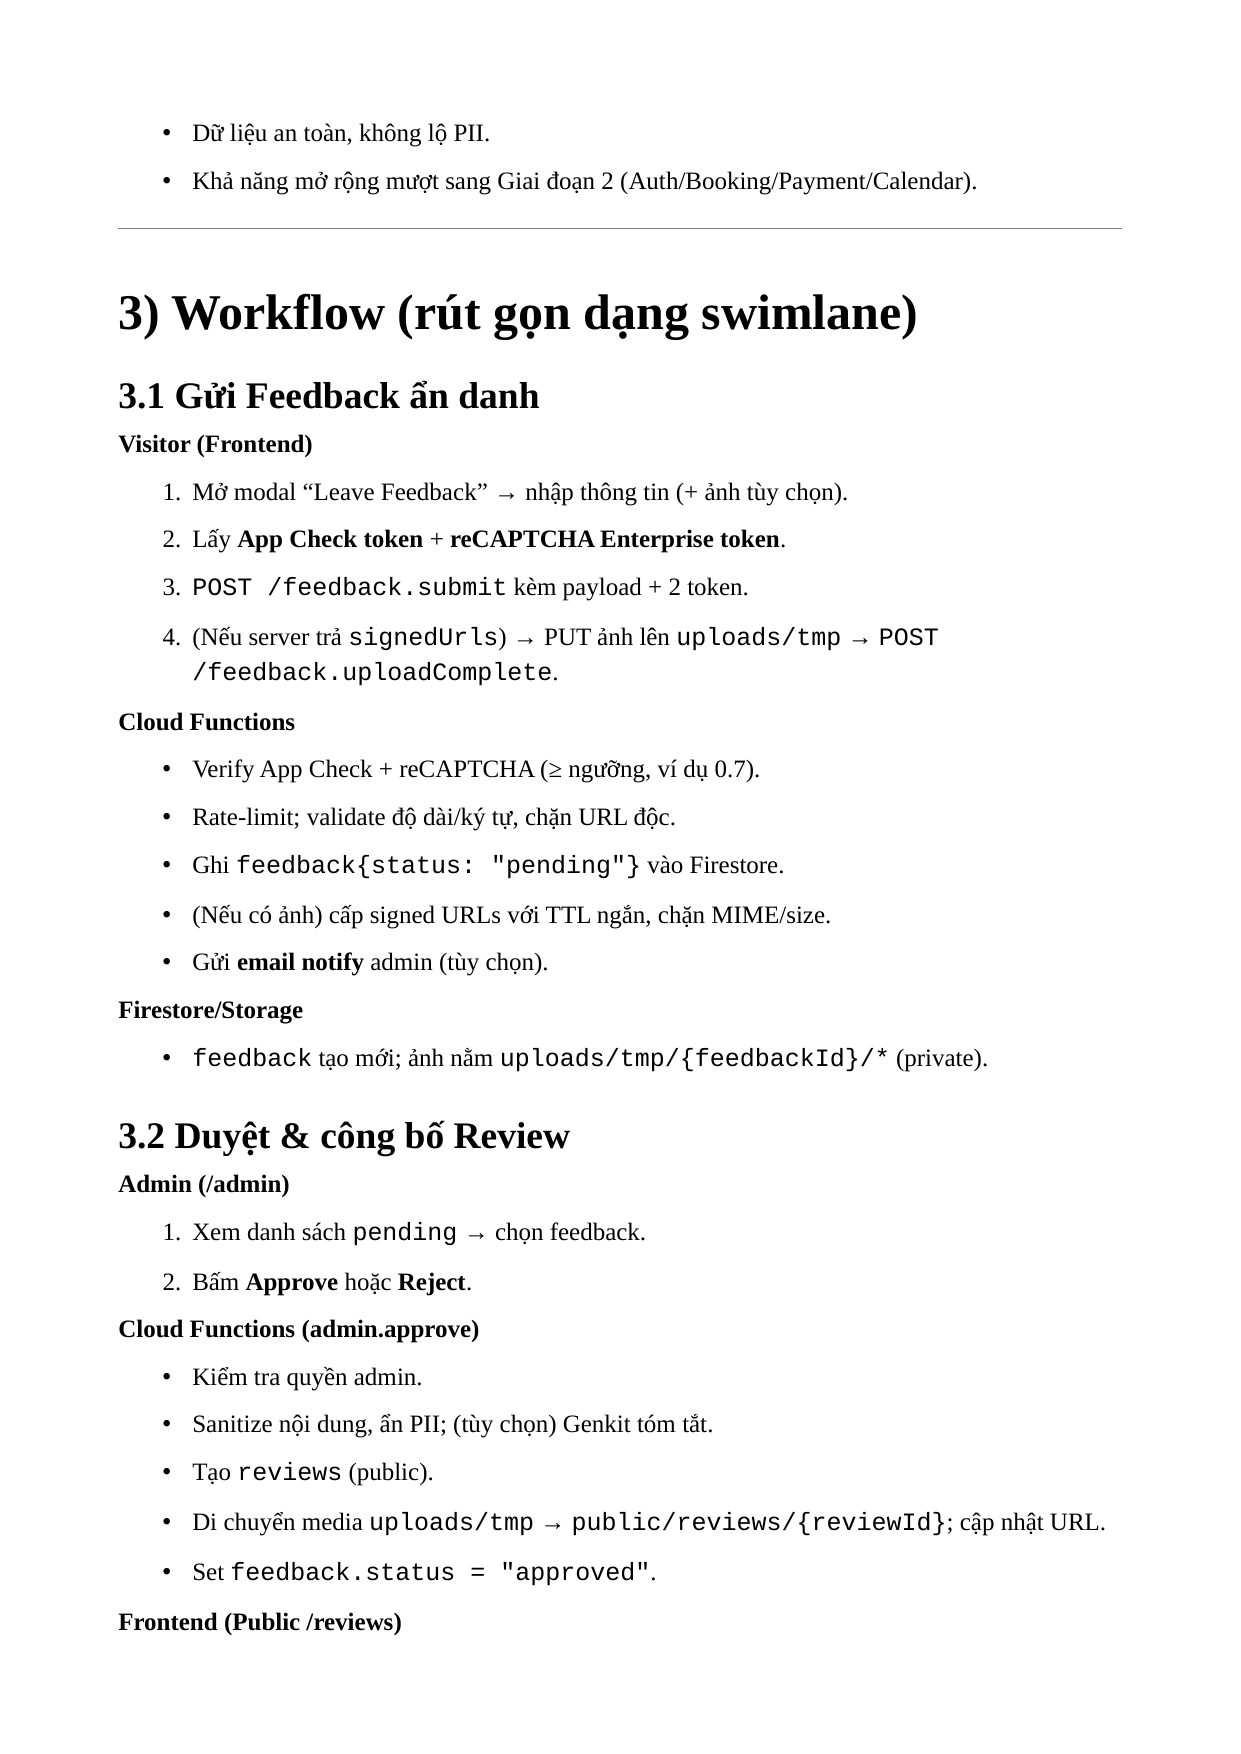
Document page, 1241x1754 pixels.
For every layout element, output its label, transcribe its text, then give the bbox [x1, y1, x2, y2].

list Mở modal “Leave Feedback” → nhập thông tin (+ ảnh tùy chọn). [162, 477, 1122, 505]
subtitle 3.1 Gửi Feedback ẩn danh [118, 373, 1122, 417]
subtitle 3) Workflow (rút gọn dạng swimlane) [118, 283, 1122, 340]
text Visitor (Frontend) [118, 429, 1122, 458]
list Sanitize nội dung, ẩn PII; (tùy chọn) Genkit tóm tắt. [162, 1409, 1122, 1438]
list Set feedback.status = "approved". [162, 1557, 1122, 1588]
list POST /feedback.submit kèm payload + 2 token. [162, 572, 1122, 603]
list Rate-limit; validate độ dài/ký tự, chặn URL độc. [162, 802, 1122, 831]
list Kiểm tra quyền admin. [162, 1362, 1122, 1391]
text Frontend (Public /reviews) [118, 1607, 1122, 1636]
list Tạo reviews (public). [162, 1457, 1122, 1488]
text Cloud Functions (admin.approve) [118, 1314, 1122, 1343]
list Di chuyển media uploads/tmp → public/reviews/{reviewId}; cập nhật URL. [162, 1507, 1122, 1538]
text Admin (/admin) [118, 1169, 1122, 1198]
list Gửi email notify admin (tùy chọn). [162, 947, 1122, 976]
list (Nếu server trả signedUrls) → PUT ảnh lên uploads/tmp → POST /feedback.uploadComplete. [162, 622, 1122, 688]
list (Nếu có ảnh) cấp signed URLs với TTL ngắn, chặn MIME/size. [162, 900, 1122, 928]
subtitle 3.2 Duyệt & công bố Review [118, 1113, 1122, 1157]
list Verify App Check + reCAPTCHA (≥ ngưỡng, ví dụ 0.7). [162, 754, 1122, 783]
text Cloud Functions [118, 707, 1122, 736]
list Dữ liệu an toàn, không lộ PII. [162, 118, 1122, 147]
list Ghi feedback{status: "pending"} vào Firestore. [162, 850, 1122, 881]
list Xem danh sách pending → chọn feedback. [162, 1217, 1122, 1247]
list Bấm Approve hoặc Reject. [162, 1267, 1122, 1295]
list Lấy App Check token + reCAPTCHA Enterprise token. [162, 524, 1122, 553]
text Firestore/Storage [118, 995, 1122, 1024]
list Khả năng mở rộng mượt sang Giai đoạn 2 (Auth/Booking/Payment/Calendar). [162, 166, 1122, 194]
list feedback tạo mới; ảnh nằm uploads/tmp/{feedbackId}/* (private). [162, 1043, 1122, 1073]
